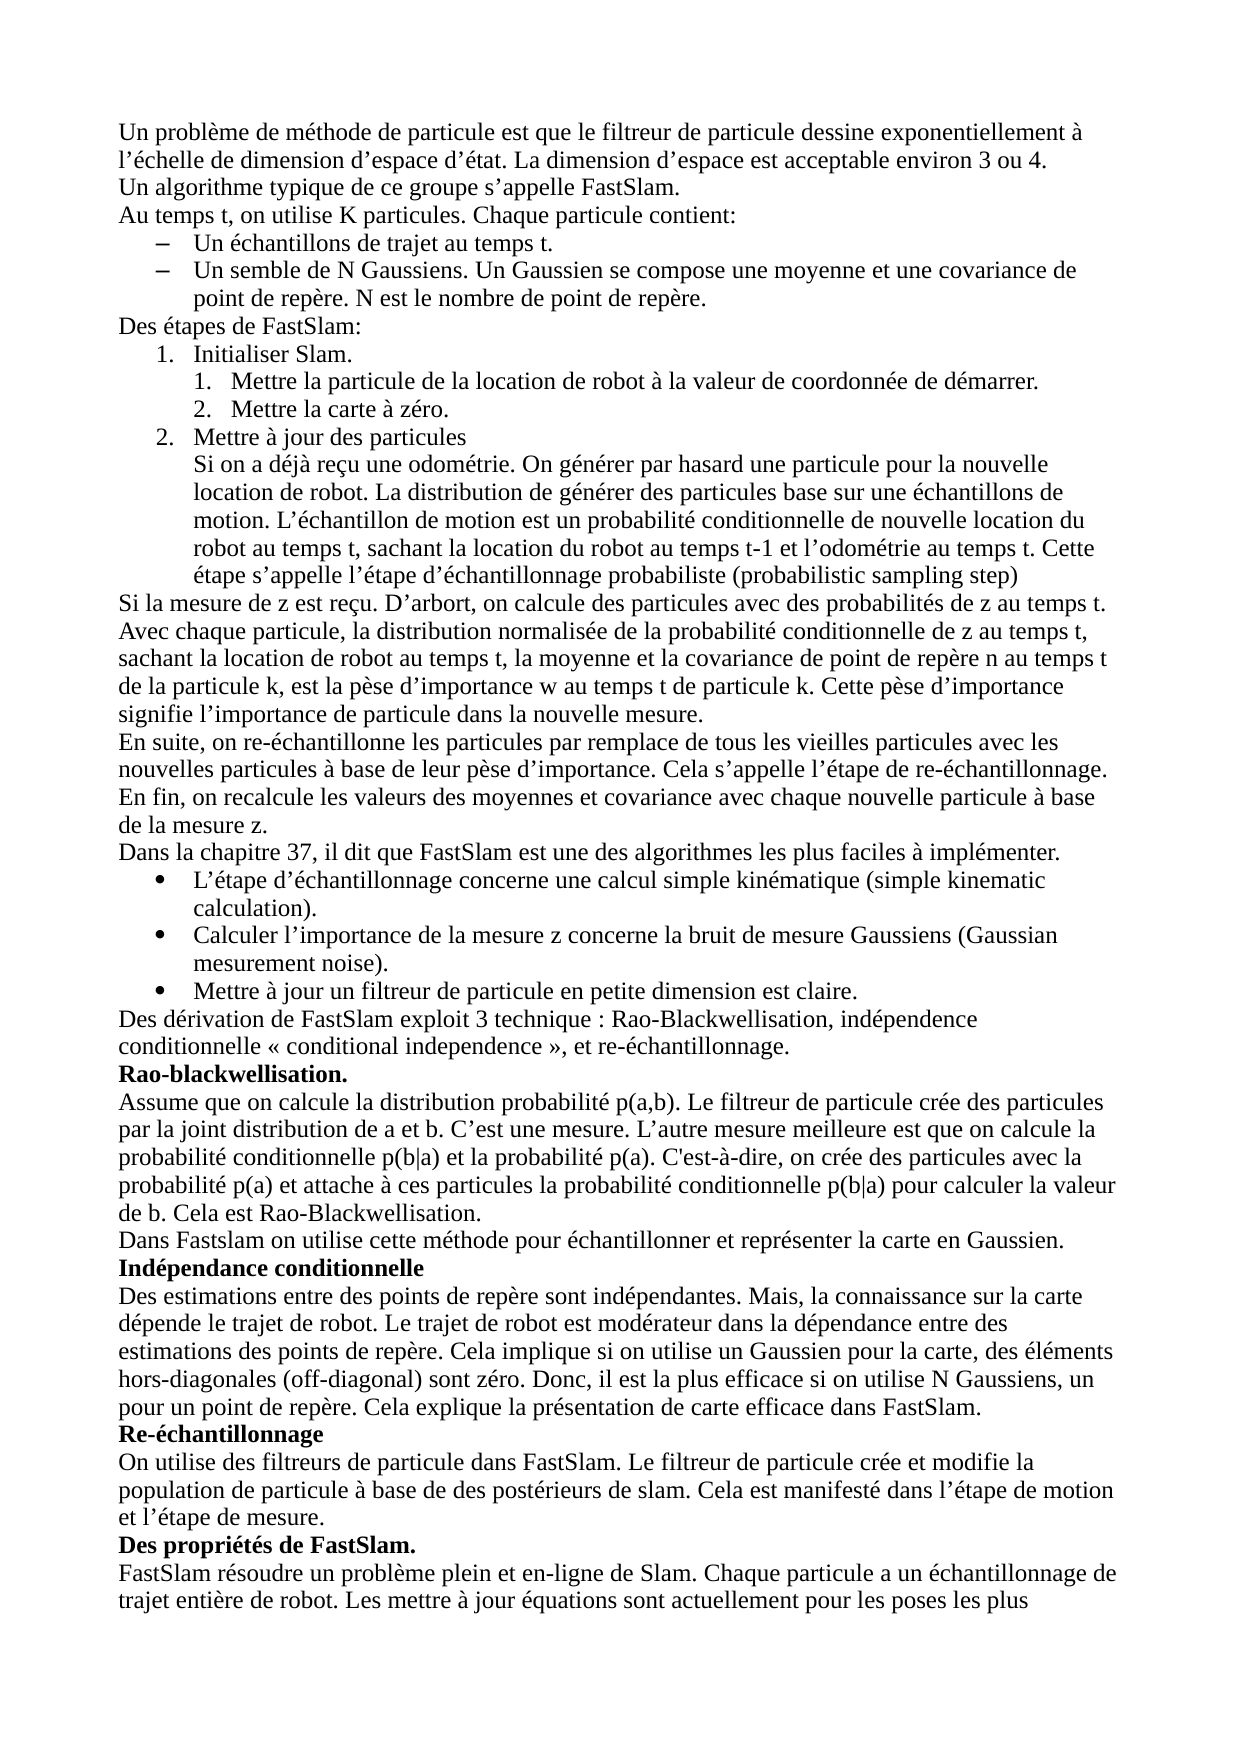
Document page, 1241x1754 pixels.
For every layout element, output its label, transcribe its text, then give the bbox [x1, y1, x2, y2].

text Des dérivation de FastSlam exploit 3 technique : Rao-Blackwellisation, indépendence conditionnelle « conditional independence », et re-échantillonnage. [118, 1005, 1122, 1060]
text Re-échantillonnage [118, 1420, 1122, 1448]
text Des propriétés de FastSlam. [118, 1531, 1122, 1559]
text Rao-blackwellisation. [118, 1060, 1122, 1088]
list Mettre la particule de la location de robot à la valeur de coordonnée de démarrer. [193, 367, 1122, 395]
text Des estimations entre des points de repère sont indépendantes. Mais, la connaissance sur la carte dépende le trajet de robot. Le trajet de robot est modérateur dans la dépendance entre des estimations des points de repère. Cela implique si on utilise un Gaussien pour la carte, des éléments hors-diagonales (off-diagonal) sont zéro. Donc, il est la plus efficace si on utilise N Gaussiens, un pour un point de repère. Cela explique la présentation de carte efficace dans FastSlam. [118, 1282, 1122, 1420]
text Assume que on calcule la distribution probabilité p(a,b). Le filtreur de particule crée des particules par la joint distribution de a et b. C’est une mesure. L’autre mesure meilleure est que on calcule la probabilité conditionnelle p(b|a) et la probabilité p(a). C'est-à-dire, on crée des particules avec la probabilité p(a) et attache à ces particules la probabilité conditionnelle p(b|a) pour calculer la valeur de b. Cela est Rao-Blackwellisation. [118, 1088, 1122, 1226]
text Indépendance conditionnelle [118, 1254, 1122, 1282]
text On utilise des filtreurs de particule dans FastSlam. Le filtreur de particule crée et modifie la population de particule à base de des postérieurs de slam. Cela est manifesté dans l’étape de motion et l’étape de mesure. [118, 1448, 1122, 1531]
list Un échantillons de trajet au temps t. [156, 229, 1122, 257]
text Un algorithme typique de ce groupe s’appelle FastSlam. [118, 173, 1122, 201]
text En fin, on recalcule les valeurs des moyennes et covariance avec chaque nouvelle particule à base de la mesure z. [118, 783, 1122, 838]
text Si la mesure de z est reçu. D’arbort, on calcule des particules avec des probabilités de z au temps t. Avec chaque particule, la distribution normalisée de la probabilité conditionnelle de z au temps t, sachant la location de robot au temps t, la moyenne et la covariance de point de repère n au temps t de la particule k, est la pèse d’importance w au temps t de particule k. Cette pèse d’importance signifie l’importance de particule dans la nouvelle mesure. [118, 589, 1122, 728]
text Des étapes de FastSlam: [118, 312, 1122, 340]
list Un semble de N Gaussiens. Un Gaussien se compose une moyenne et une covariance de point de repère. N est le nombre de point de repère. [156, 257, 1122, 312]
text Dans la chapitre 37, il dit que FastSlam est une des algorithmes les plus faciles à implémenter. [118, 838, 1122, 866]
list Mettre à jour un filtreur de particule en petite dimension est claire. [156, 977, 1122, 1005]
text Au temps t, on utilise K particules. Chaque particule contient: [118, 201, 1122, 229]
text Un problème de méthode de particule est que le filtreur de particule dessine exponentiellement à l’échelle de dimension d’espace d’état. La dimension d’espace est acceptable environ 3 ou 4. [118, 118, 1122, 173]
text FastSlam résoudre un problème plein et en-ligne de Slam. Chaque particule a un échantillonnage de trajet entière de robot. Les mettre à jour équations sont actuellement pour les poses les plus [118, 1559, 1122, 1614]
text En suite, on re-échantillonne les particules par remplace de tous les vieilles particules avec les nouvelles particules à base de leur pèse d’importance. Cela s’appelle l’étape de re-échantillonnage. [118, 728, 1122, 783]
list Calculer l’importance de la mesure z concerne la bruit de mesure Gaussiens (Gaussian mesurement noise). [156, 922, 1122, 977]
list L’étape d’échantillonnage concerne une calcul simple kinématique (simple kinematic calculation). [156, 866, 1122, 922]
list Initialiser Slam. [156, 340, 1122, 367]
list Si on a déjà reçu une odométrie. On générer par hasard une particule pour la nouvelle location de robot. La distribution de générer des particules base sur une échantillons de motion. L’échantillon de motion est un probabilité conditionnelle de nouvelle location du robot au temps t, sachant la location du robot au temps t-1 et l’odométrie au temps t. Cette étape s’appelle l’étape d’échantillonnage probabiliste (probabilistic sampling step) [156, 451, 1122, 589]
text Dans Fastslam on utilise cette méthode pour échantillonner et représenter la carte en Gaussien. [118, 1226, 1122, 1254]
list Mettre à jour des particules [156, 423, 1122, 451]
list Mettre la carte à zéro. [193, 395, 1122, 423]
